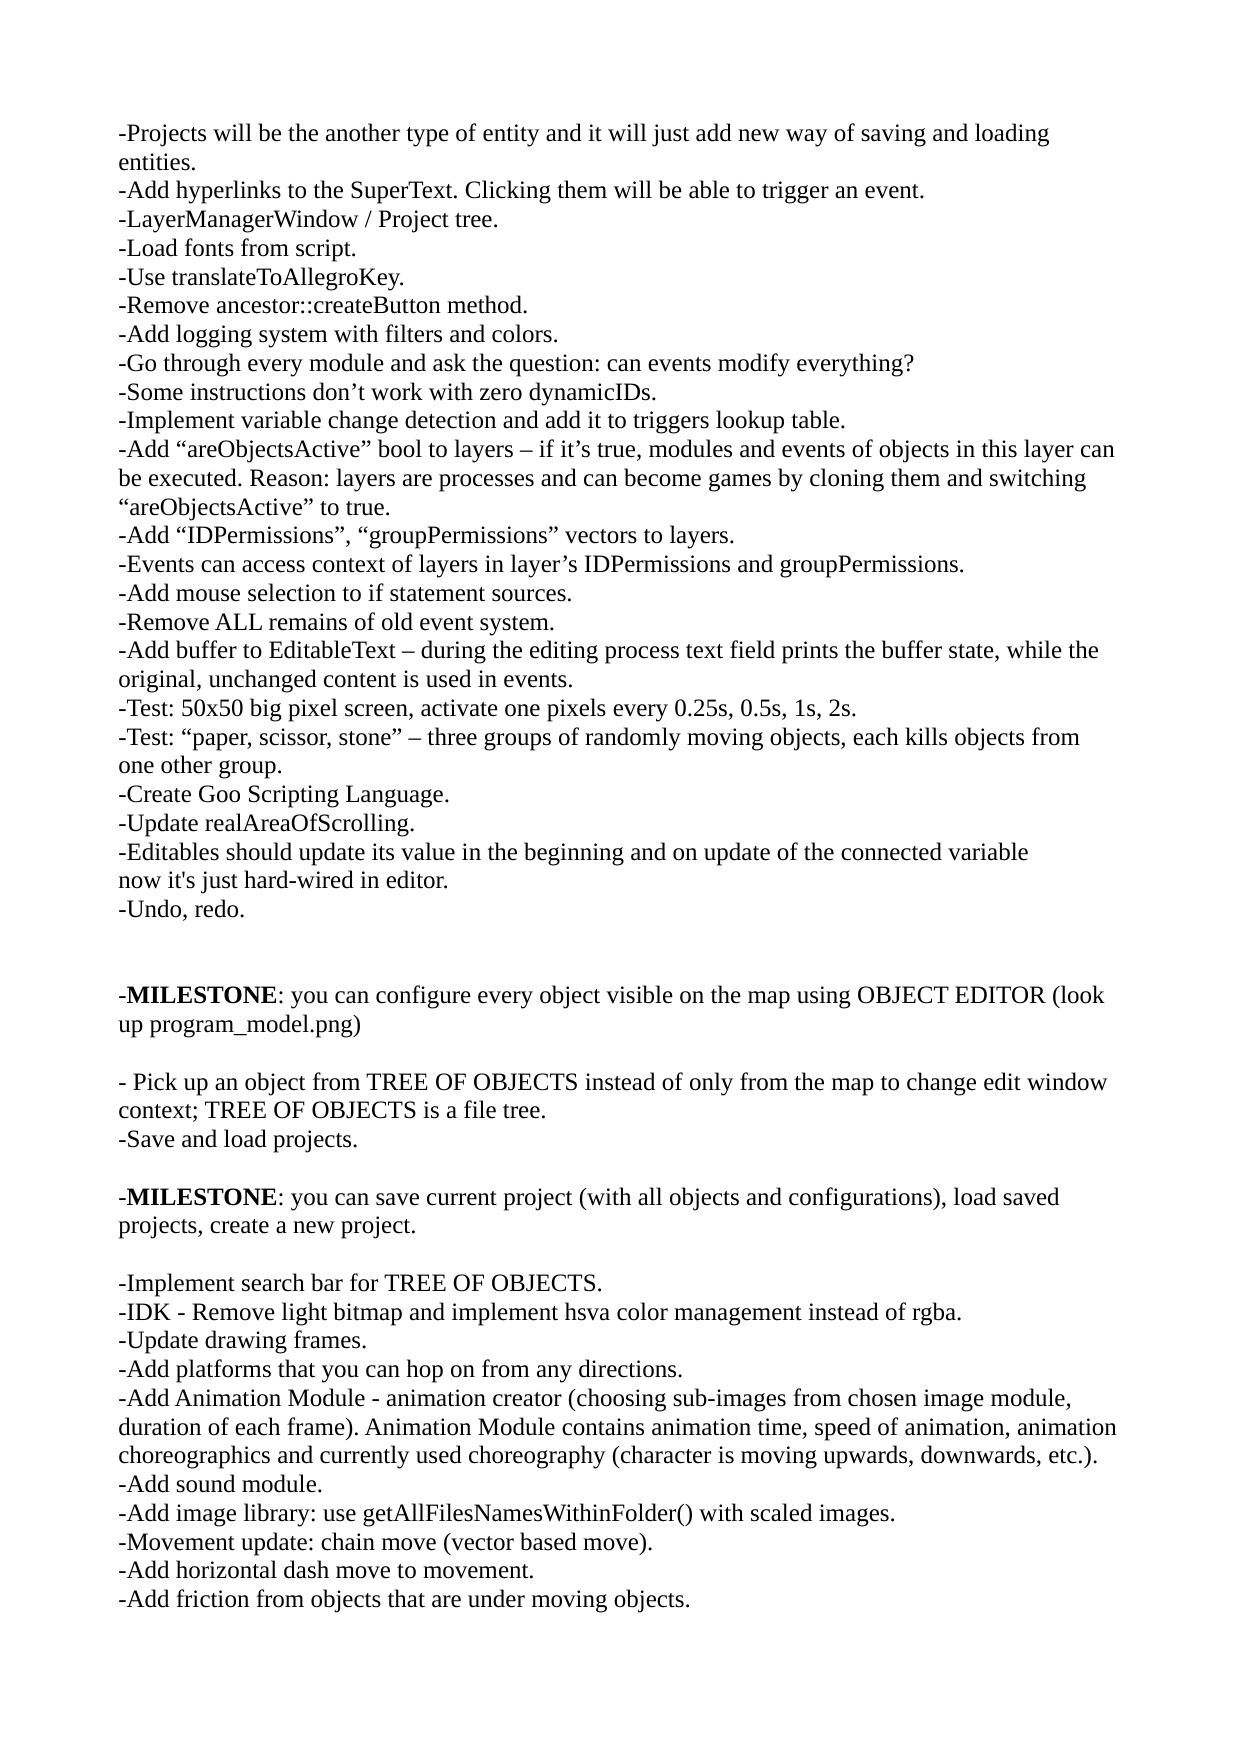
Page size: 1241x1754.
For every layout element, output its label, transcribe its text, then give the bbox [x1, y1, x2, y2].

text -Add “areObjectsActive” bool to layers – if it’s true, modules and events of objects in this layer can be executed. Reason: layers are processes and can become games by cloning them and switching “areObjectsActive” to true. [118, 434, 1122, 521]
text -Add hyperlinks to the SuperText. Clicking them will be able to trigger an event. [118, 176, 1122, 204]
text -Remove ALL remains of old event system. [118, 607, 1122, 636]
text -Add “IDPermissions”, “groupPermissions” vectors to layers. [118, 521, 1122, 549]
text -Update realAreaOfScrolling. [118, 808, 1122, 837]
text -Projects will be the another type of entity and it will just add new way of saving and loading entities. [118, 118, 1122, 176]
text - Pick up an object from TREE OF OBJECTS instead of only from the map to change edit window context; TREE OF OBJECTS is a file tree. [118, 1067, 1122, 1124]
text -MILESTONE: you can configure every object visible on the map using OBJECT EDITOR (look up program_model.png) [118, 981, 1122, 1038]
text -IDK - Remove light bitmap and implement hsva color management instead of rgba. [118, 1297, 1122, 1326]
text -Add buffer to EditableText – during the editing process text field prints the buffer state, while the original, unchanged content is used in events. [118, 636, 1122, 693]
text -Add logging system with filters and colors. [118, 319, 1122, 348]
text -Go through every module and ask the question: can events modify everything? [118, 348, 1122, 377]
text now it's just hard-wired in editor. [118, 866, 1122, 894]
text -Test: “paper, scissor, stone” – three groups of randomly moving objects, each kills objects from one other group. [118, 722, 1122, 779]
text -Add Animation Module - animation creator (choosing sub-images from chosen image module, duration of each frame). Animation Module contains animation time, speed of animation, animation choreographics and currently used choreography (character is moving upwards, downwards, etc.). [118, 1383, 1122, 1469]
text -Add platforms that you can hop on from any directions. [118, 1354, 1122, 1383]
text -LayerManagerWindow / Project tree. [118, 204, 1122, 233]
text -Editables should update its value in the beginning and on update of the connected variable [118, 837, 1122, 866]
text -Add image library: use getAllFilesNamesWithinFolder() with scaled images. [118, 1498, 1122, 1527]
text -Events can access context of layers in layer’s IDPermissions and groupPermissions. [118, 549, 1122, 578]
text -Add mouse selection to if statement sources. [118, 578, 1122, 607]
text -Create Goo Scripting Language. [118, 779, 1122, 808]
text -Some instructions don’t work with zero dynamicIDs. [118, 377, 1122, 406]
text -Save and load projects. [118, 1124, 1122, 1153]
text -Update drawing frames. [118, 1326, 1122, 1354]
text -MILESTONE: you can save current project (with all objects and configurations), load saved projects, create a new project. [118, 1182, 1122, 1239]
text -Implement search bar for TREE OF OBJECTS. [118, 1268, 1122, 1297]
text -Add friction from objects that are under moving objects. [118, 1584, 1122, 1613]
text -Test: 50x50 big pixel screen, activate one pixels every 0.25s, 0.5s, 1s, 2s. [118, 693, 1122, 722]
text -Use translateToAllegroKey. [118, 262, 1122, 291]
text -Implement variable change detection and add it to triggers lookup table. [118, 406, 1122, 434]
text -Undo, redo. [118, 894, 1122, 923]
text -Movement update: chain move (vector based move). [118, 1527, 1122, 1556]
text -Remove ancestor::createButton method. [118, 291, 1122, 319]
text -Add horizontal dash move to movement. [118, 1556, 1122, 1584]
text -Add sound module. [118, 1469, 1122, 1498]
text -Load fonts from script. [118, 233, 1122, 262]
